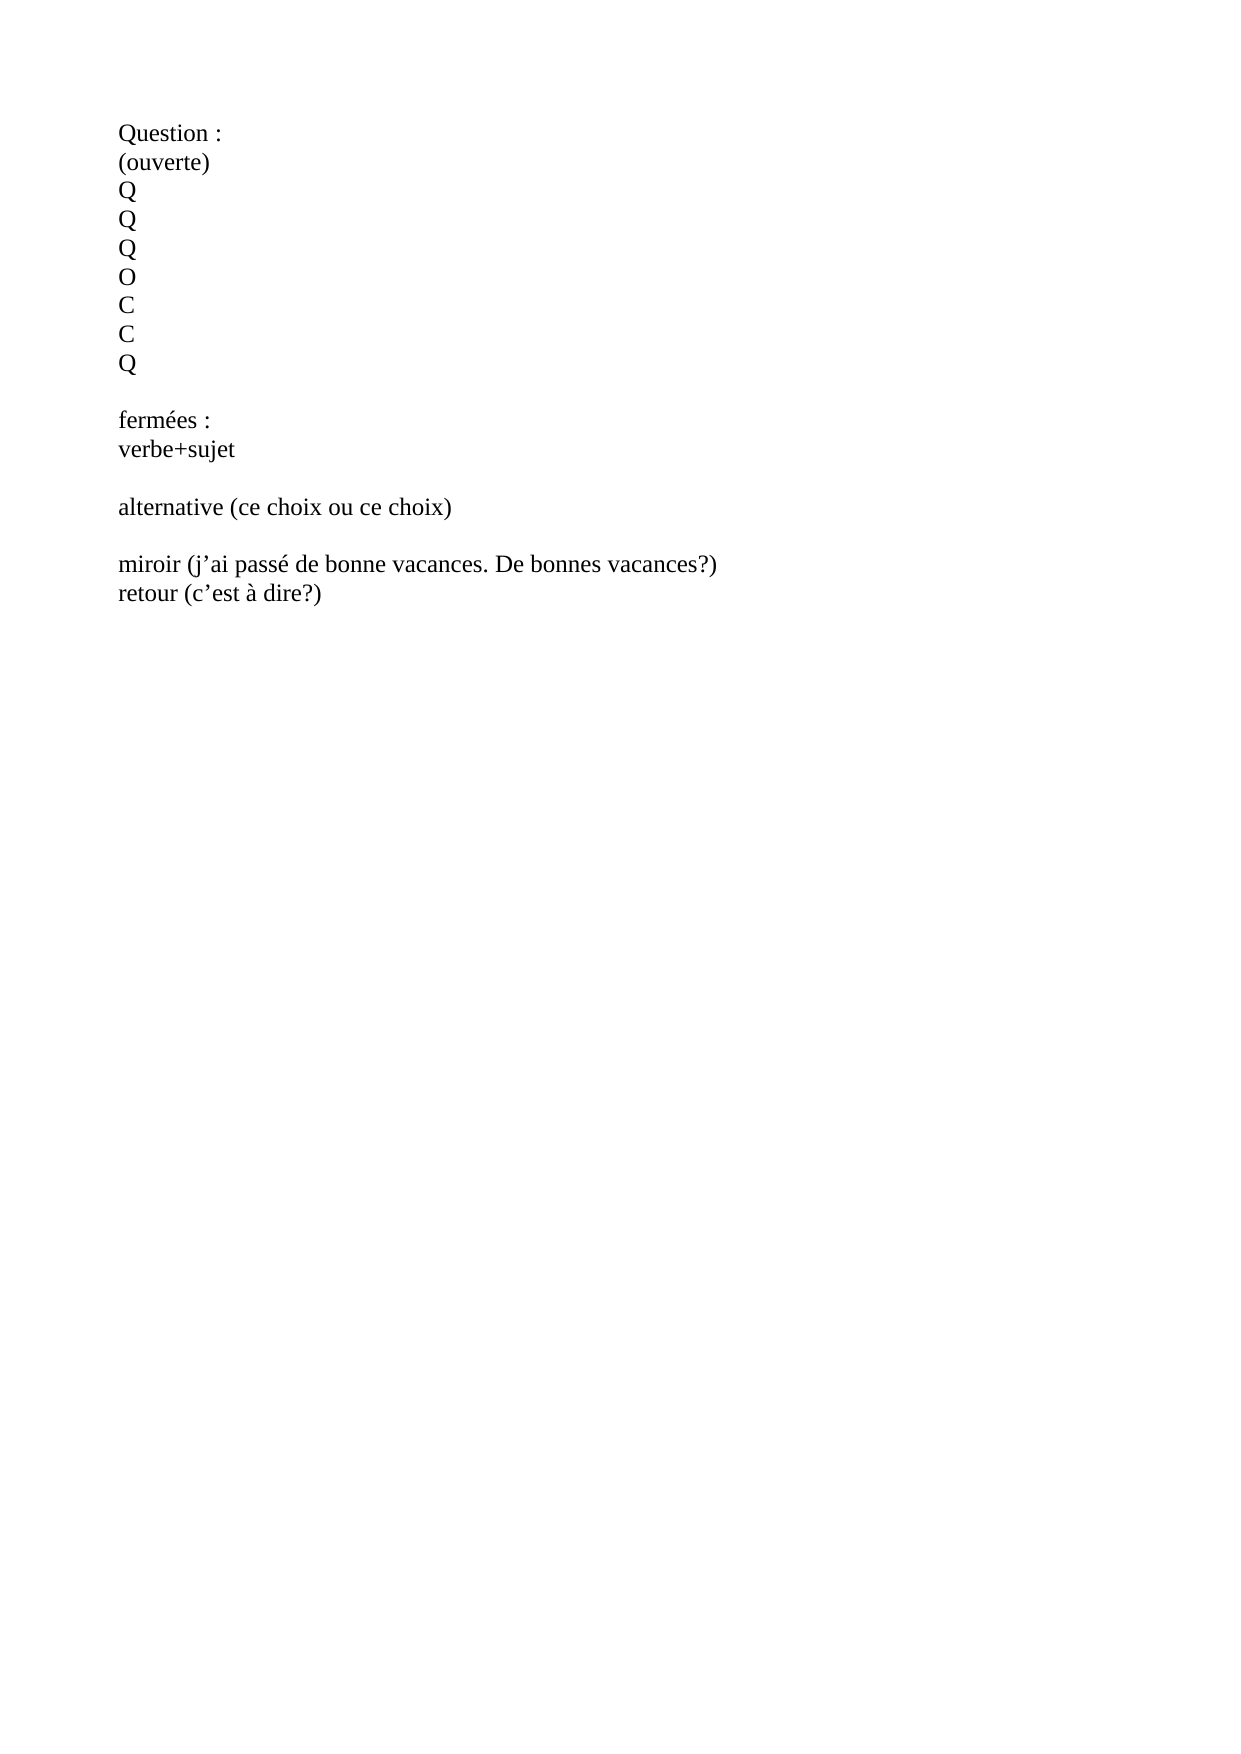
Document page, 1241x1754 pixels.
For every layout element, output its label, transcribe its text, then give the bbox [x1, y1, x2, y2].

text (ouverte) [118, 147, 1122, 176]
text Question : [118, 118, 1122, 147]
text miroir (j’ai passé de bonne vacances. De bonnes vacances?) [118, 549, 1122, 578]
text Q [118, 176, 1122, 204]
text fermées : [118, 406, 1122, 434]
text Q [118, 233, 1122, 262]
text Q [118, 204, 1122, 233]
text retour (c’est à dire?) [118, 578, 1122, 607]
text C [118, 291, 1122, 319]
text Q [118, 348, 1122, 377]
text C [118, 319, 1122, 348]
text alternative (ce choix ou ce choix) [118, 492, 1122, 521]
text O [118, 262, 1122, 291]
text verbe+sujet [118, 434, 1122, 463]
